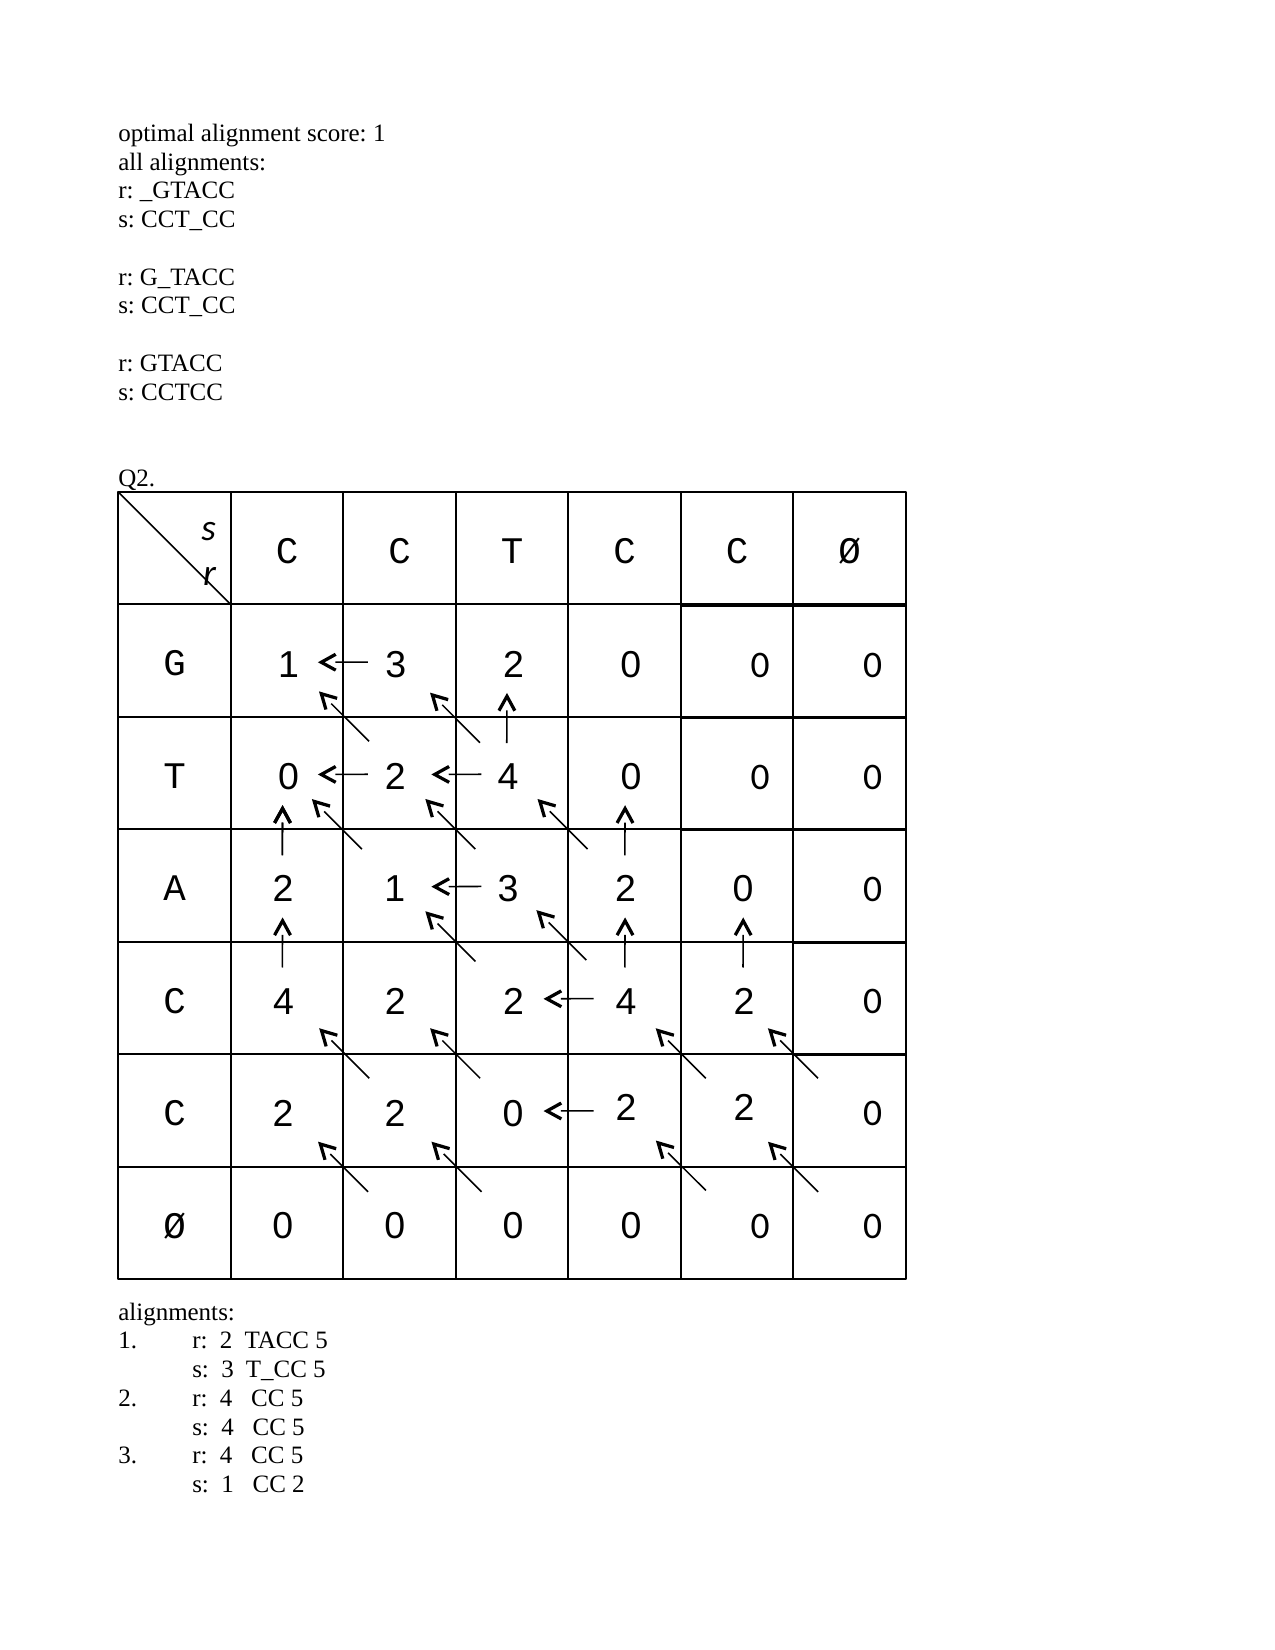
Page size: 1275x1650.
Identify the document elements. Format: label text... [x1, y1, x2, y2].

text s: 4 CC 5 [118, 1412, 1157, 1441]
text s: CCT_CC [118, 291, 1157, 319]
text s: 3 T_CC 5 [118, 1354, 1157, 1383]
text r: GTACC [118, 348, 1157, 377]
text optimal alignment score: 1 [118, 118, 1157, 147]
text s: CCTCC [118, 377, 1157, 406]
text s: 1 CC 2 [118, 1469, 1157, 1498]
text 1. r: 2 TACC 5 [118, 1326, 1157, 1354]
text alignments: [118, 1297, 1157, 1326]
text all alignments: [118, 147, 1157, 176]
text 3. r: 4 CC 5 [118, 1441, 1157, 1469]
text Q2. [118, 463, 1157, 492]
text r: G_TACC [118, 262, 1157, 291]
text s: CCT_CC [118, 204, 1157, 233]
text 2. r: 4 CC 5 [118, 1383, 1157, 1412]
text r: _GTACC [118, 176, 1157, 204]
